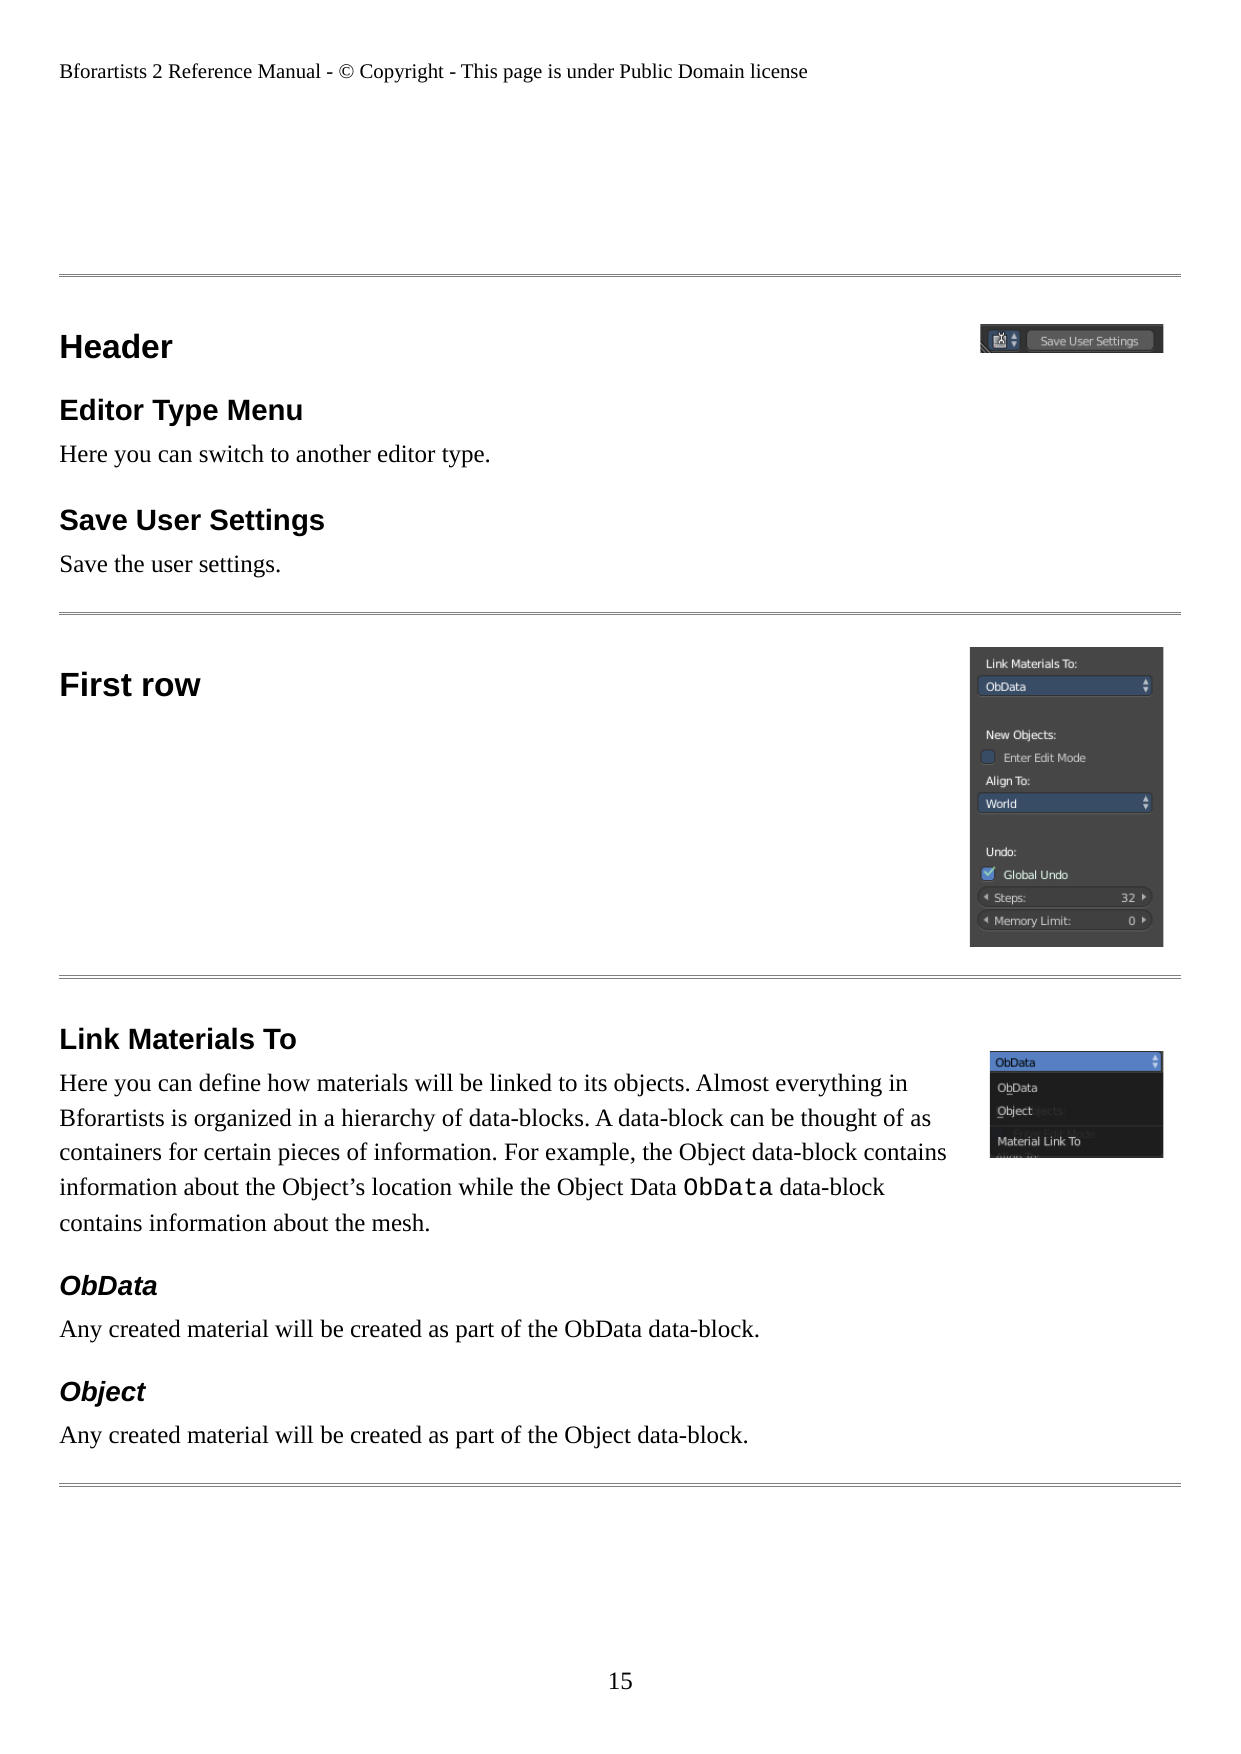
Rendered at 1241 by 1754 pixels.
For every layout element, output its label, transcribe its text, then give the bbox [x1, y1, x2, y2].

text Any created material will be created as part of the Object data-block. [59, 1420, 1181, 1449]
subtitle Editor Type Menu [59, 392, 1181, 426]
text Here you can define how materials will be linked to its objects. Almost everything in Bforartists is organized in a hierarchy of data-blocks. A data-block can be thought of as containers for certain pieces of information. For example, the Object data-block contains information about the Object’s location while the Object Data ObData data-block contains information about the mesh. [59, 1068, 1181, 1237]
subtitle Header [59, 327, 1181, 365]
subtitle Object [59, 1376, 1181, 1407]
picture [969, 647, 1164, 947]
subtitle Link Materials To [59, 1022, 1181, 1056]
picture [980, 324, 1164, 353]
subtitle Save User Settings [59, 502, 1181, 536]
picture [989, 1051, 1164, 1158]
text Any created material will be created as part of the ObData data-block. [59, 1314, 1181, 1343]
text Here you can switch to another editor type. [59, 439, 1181, 467]
subtitle ObData [59, 1270, 1181, 1302]
subtitle [1164, 665, 1181, 703]
text Save the user settings. [59, 549, 1181, 577]
subtitle First row [59, 665, 969, 703]
